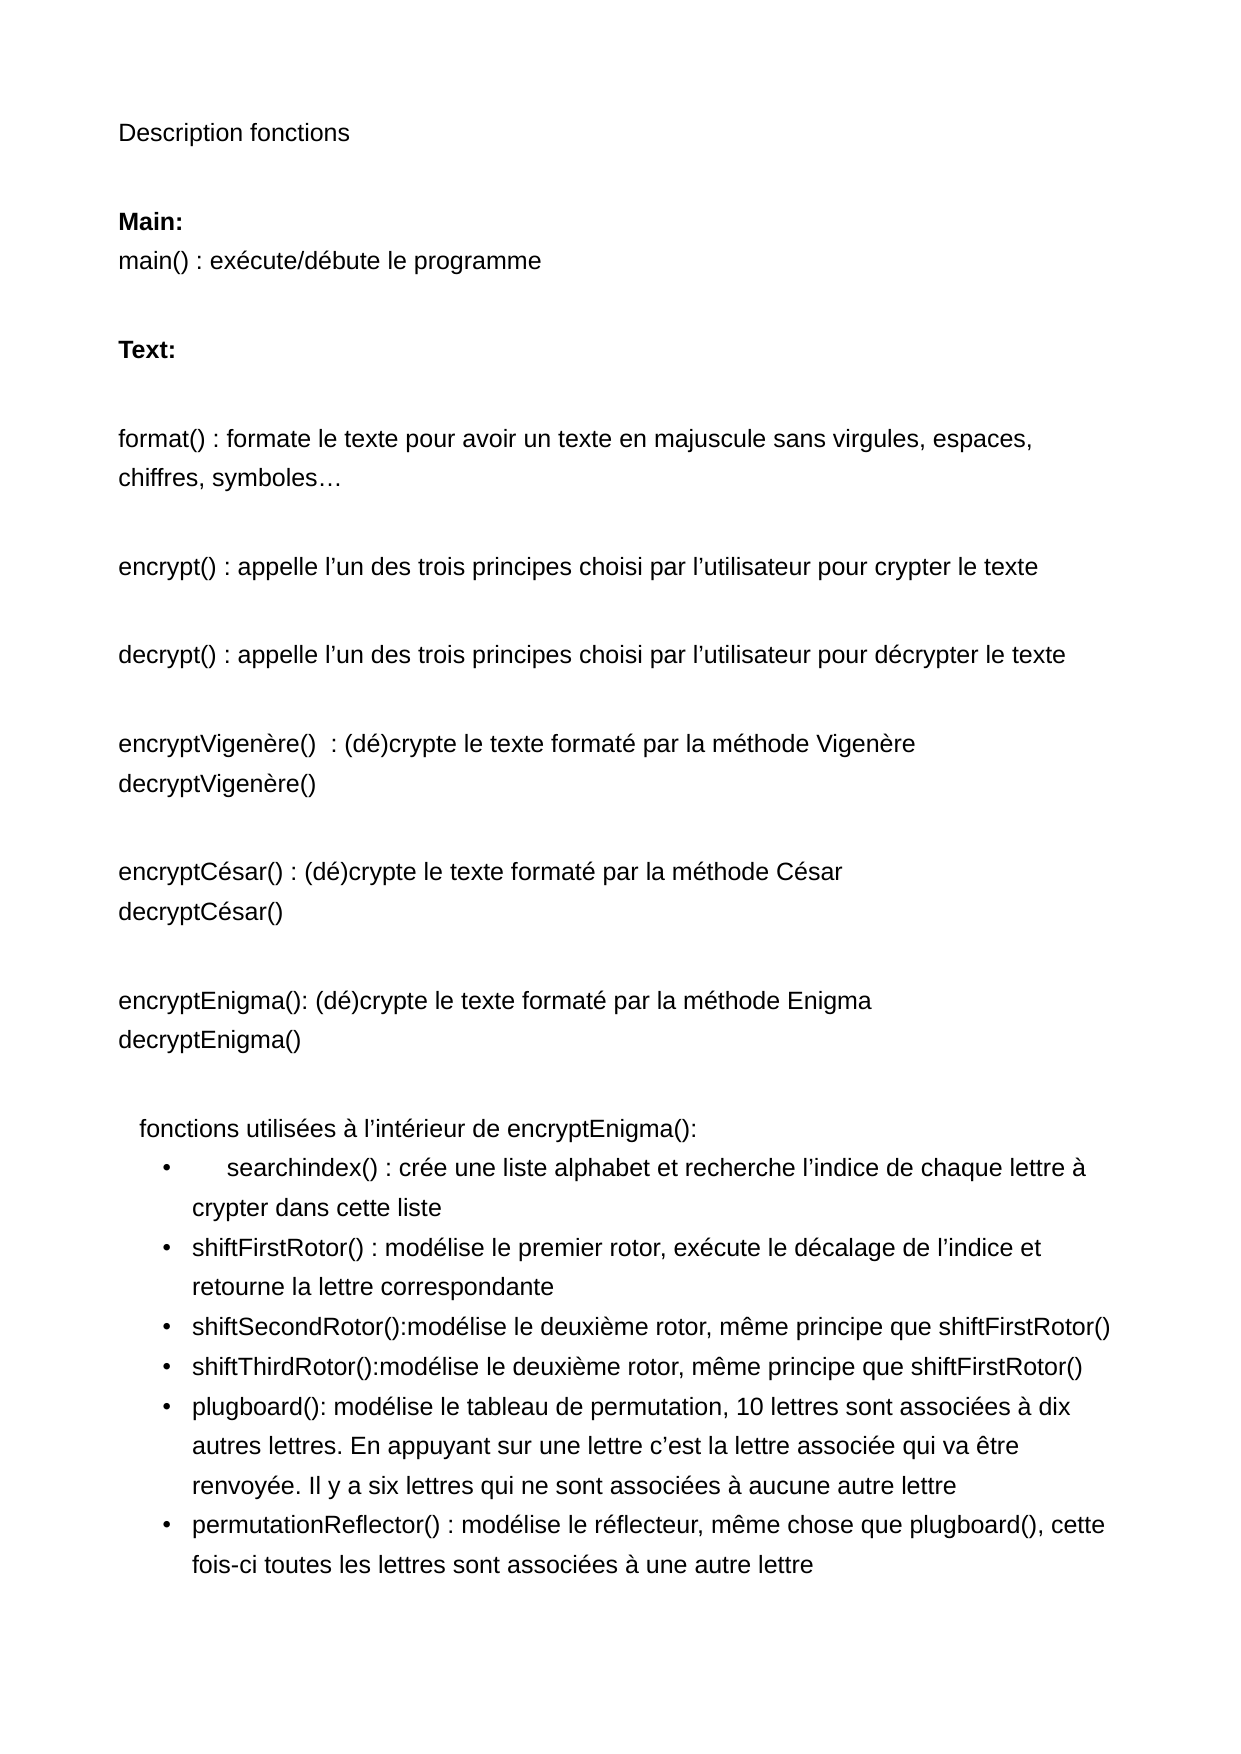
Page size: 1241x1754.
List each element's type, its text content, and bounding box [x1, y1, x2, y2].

list searchindex() : crée une liste alphabet et recherche l’indice de chaque lettre à crypter dans cette liste [162, 1153, 1122, 1222]
text main() : exécute/débute le programme [118, 246, 1122, 275]
text encrypt() : appelle l’un des trois principes choisi par l’utilisateur pour crypter le texte [118, 552, 1122, 581]
list shiftFirstRotor() : modélise le premier rotor, exécute le décalage de l’indice et retourne la lettre correspondante [162, 1233, 1122, 1301]
text decrypt() : appelle l’un des trois principes choisi par l’utilisateur pour décrypter le texte [118, 641, 1122, 669]
text decryptEnigma() [118, 1025, 1122, 1054]
list permutationReflector() : modélise le réflecteur, même chose que plugboard(), cette fois-ci toutes les lettres sont associées à une autre lettre [162, 1510, 1122, 1579]
list shiftThirdRotor():modélise le deuxième rotor, même principe que shiftFirstRotor() [162, 1352, 1122, 1381]
list shiftSecondRotor():modélise le deuxième rotor, même principe que shiftFirstRotor() [162, 1312, 1122, 1341]
text format() : formate le texte pour avoir un texte en majuscule sans virgules, espaces, chiffres, symboles… [118, 424, 1122, 492]
list plugboard(): modélise le tableau de permutation, 10 lettres sont associées à dix autres lettres. En appuyant sur une lettre c’est la lettre associée qui va être renvoyée. Il y a six lettres qui ne sont associées à aucune autre lettre [162, 1392, 1122, 1499]
text Text: [118, 335, 1122, 364]
text encryptEnigma(): (dé)crypte le texte formaté par la méthode Enigma [118, 986, 1122, 1014]
text encryptCésar() : (dé)crypte le texte formaté par la méthode César [118, 857, 1122, 886]
text decryptVigenère() [118, 769, 1122, 797]
text Description fonctions [118, 118, 1122, 147]
text Main: [118, 207, 1122, 236]
text fonctions utilisées à l’intérieur de encryptEnigma(): [118, 1114, 1122, 1143]
text encryptVigenère() : (dé)crypte le texte formaté par la méthode Vigenère [118, 729, 1122, 758]
text decryptCésar() [118, 897, 1122, 926]
